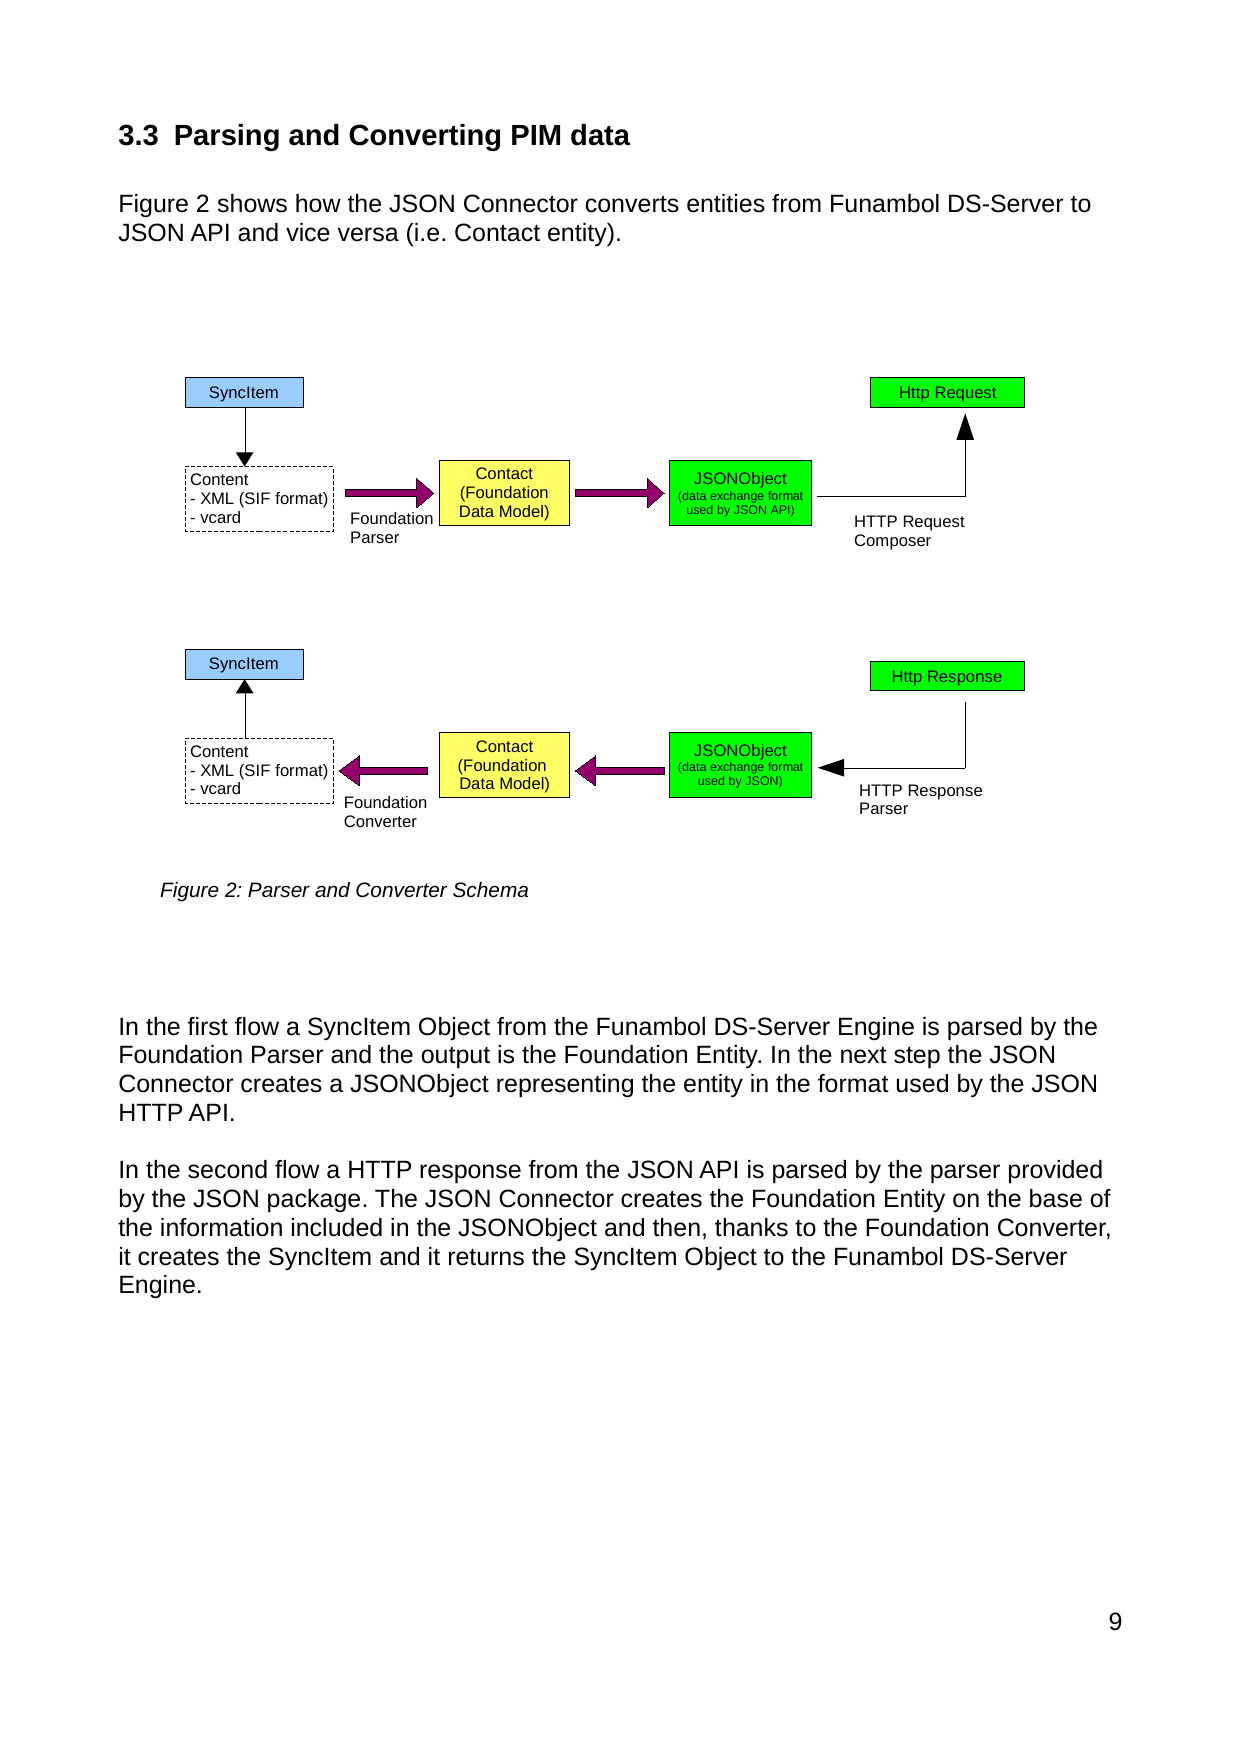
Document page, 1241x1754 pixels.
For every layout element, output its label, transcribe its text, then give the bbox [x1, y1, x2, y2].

subtitle Parsing and Converting PIM data [118, 118, 1122, 152]
text Figure 2 shows how the JSON Connector converts entities from Funambol DS-Server to JSON API and vice versa (i.e. Contact entity). [118, 189, 1122, 247]
text Figure 2: Parser and Converter Schema [160, 288, 1034, 902]
text In the second flow a HTTP response from the JSON API is parsed by the parser provided by the JSON package. The JSON Connector creates the Foundation Entity on the base of the information included in the JSONObject and then, thanks to the Foundation Converter, it creates the SyncItem and it returns the SyncItem Object to the Funambol DS-Server Engine. [118, 1155, 1122, 1299]
text In the first flow a SyncItem Object from the Funambol DS-Server Engine is parsed by the Foundation Parser and the output is the Foundation Entity. In the next step the JSON Connector creates a JSONObject representing the entity in the format used by the JSON HTTP API. [118, 1012, 1122, 1127]
